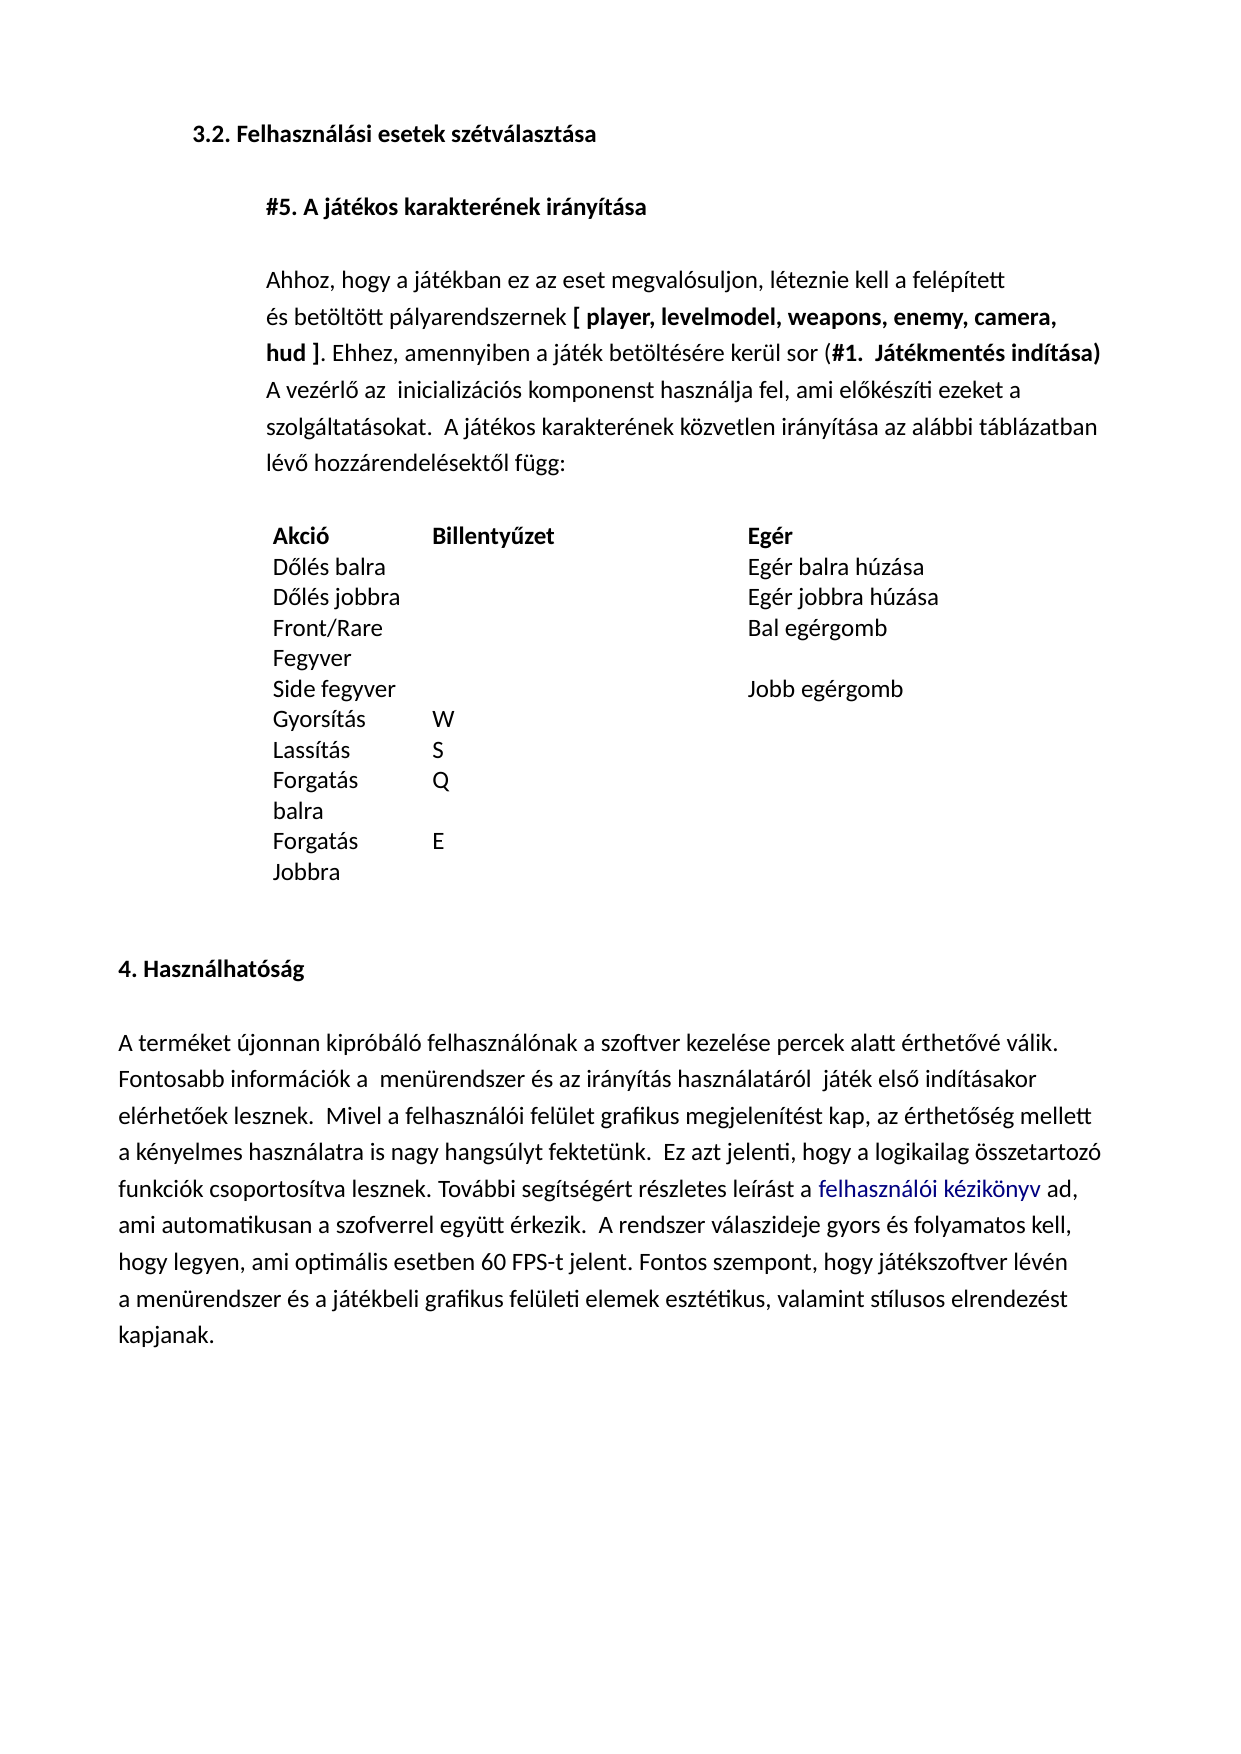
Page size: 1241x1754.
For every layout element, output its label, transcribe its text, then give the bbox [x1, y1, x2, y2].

table_cell Jobb egérgomb [736, 673, 1050, 703]
table_cell Forgatás balra [261, 765, 420, 826]
text 3.2. Felhasználási esetek szétválasztása [192, 118, 1122, 149]
table_cell S [420, 734, 736, 764]
table_cell Lassítás [261, 734, 420, 764]
table_cell [420, 581, 736, 612]
table_cell E [420, 826, 736, 887]
table_cell [420, 673, 736, 703]
table_cell [420, 612, 736, 673]
text a kényelmes használatra is nagy hangsúlyt fektetünk. Ez azt jelenti, hogy a logikailag összetartozó funkciók csoportosítva lesznek. További segítségért részletes leírást a felhasználói kézikönyv ad, [118, 1136, 1122, 1203]
table_cell [736, 765, 1050, 826]
table_cell Egér balra húzása [736, 551, 1050, 581]
table_cell Egér jobbra húzása [736, 581, 1050, 612]
table_cell Dőlés jobbra [261, 581, 420, 612]
table_cell [736, 826, 1050, 887]
table_cell Forgatás Jobbra [261, 826, 420, 887]
table_cell Q [420, 765, 736, 826]
text Ahhoz, hogy a játékban ez az eset megvalósuljon, léteznie kell a felépített [266, 264, 1122, 295]
table_cell Front/Rare Fegyver [261, 612, 420, 673]
table_cell Gyorsítás [261, 704, 420, 734]
text A vezérlő az inicializációs komponenst használja fel, ami előkészíti ezeket a szolgáltatásokat. A játékos karakterének közvetlen irányítása az alábbi táblázatban lévő hozzárendelésektől függ: [266, 374, 1122, 478]
table_cell W [420, 704, 736, 734]
text #5. A játékos karakterének irányítása [266, 191, 1122, 222]
table_cell Side fegyver [261, 673, 420, 703]
text ami automatikusan a szofverrel együtt érkezik. A rendszer válaszideje gyors és folyamatos kell, hogy legyen, ami optimális esetben 60 FPS-t jelent. Fontos szempont, hogy játékszoftver lévén [118, 1209, 1122, 1277]
text A terméket újonnan kipróbáló felhasználónak a szoftver kezelése percek alatt érthetővé válik. [118, 1027, 1122, 1057]
table_cell [736, 734, 1050, 764]
text a menürendszer és a játékbeli grafikus felületi elemek esztétikus, valamint stílusos elrendezést kapjanak. [118, 1283, 1122, 1350]
table_cell [420, 551, 736, 581]
text Fontosabb információk a menürendszer és az irányítás használatáról játék első indításakor elérhetőek lesznek. Mivel a felhasználói felület grafikus megjelenítést kap, az érthetőség mellett [118, 1063, 1122, 1130]
text és betöltött pályarendszernek [ player, levelmodel, weapons, enemy, camera, hud ]. Ehhez, amennyiben a játék betöltésére kerül sor (#1. Játékmentés indítása) [266, 301, 1122, 368]
table_header Akció [261, 520, 420, 551]
table_cell Bal egérgomb [736, 612, 1050, 673]
table_cell Dőlés balra [261, 551, 420, 581]
table_header Billentyűzet [420, 520, 736, 551]
table_cell [736, 704, 1050, 734]
table_header Egér [736, 520, 1050, 551]
text 4. Használhatóság [118, 954, 1122, 984]
